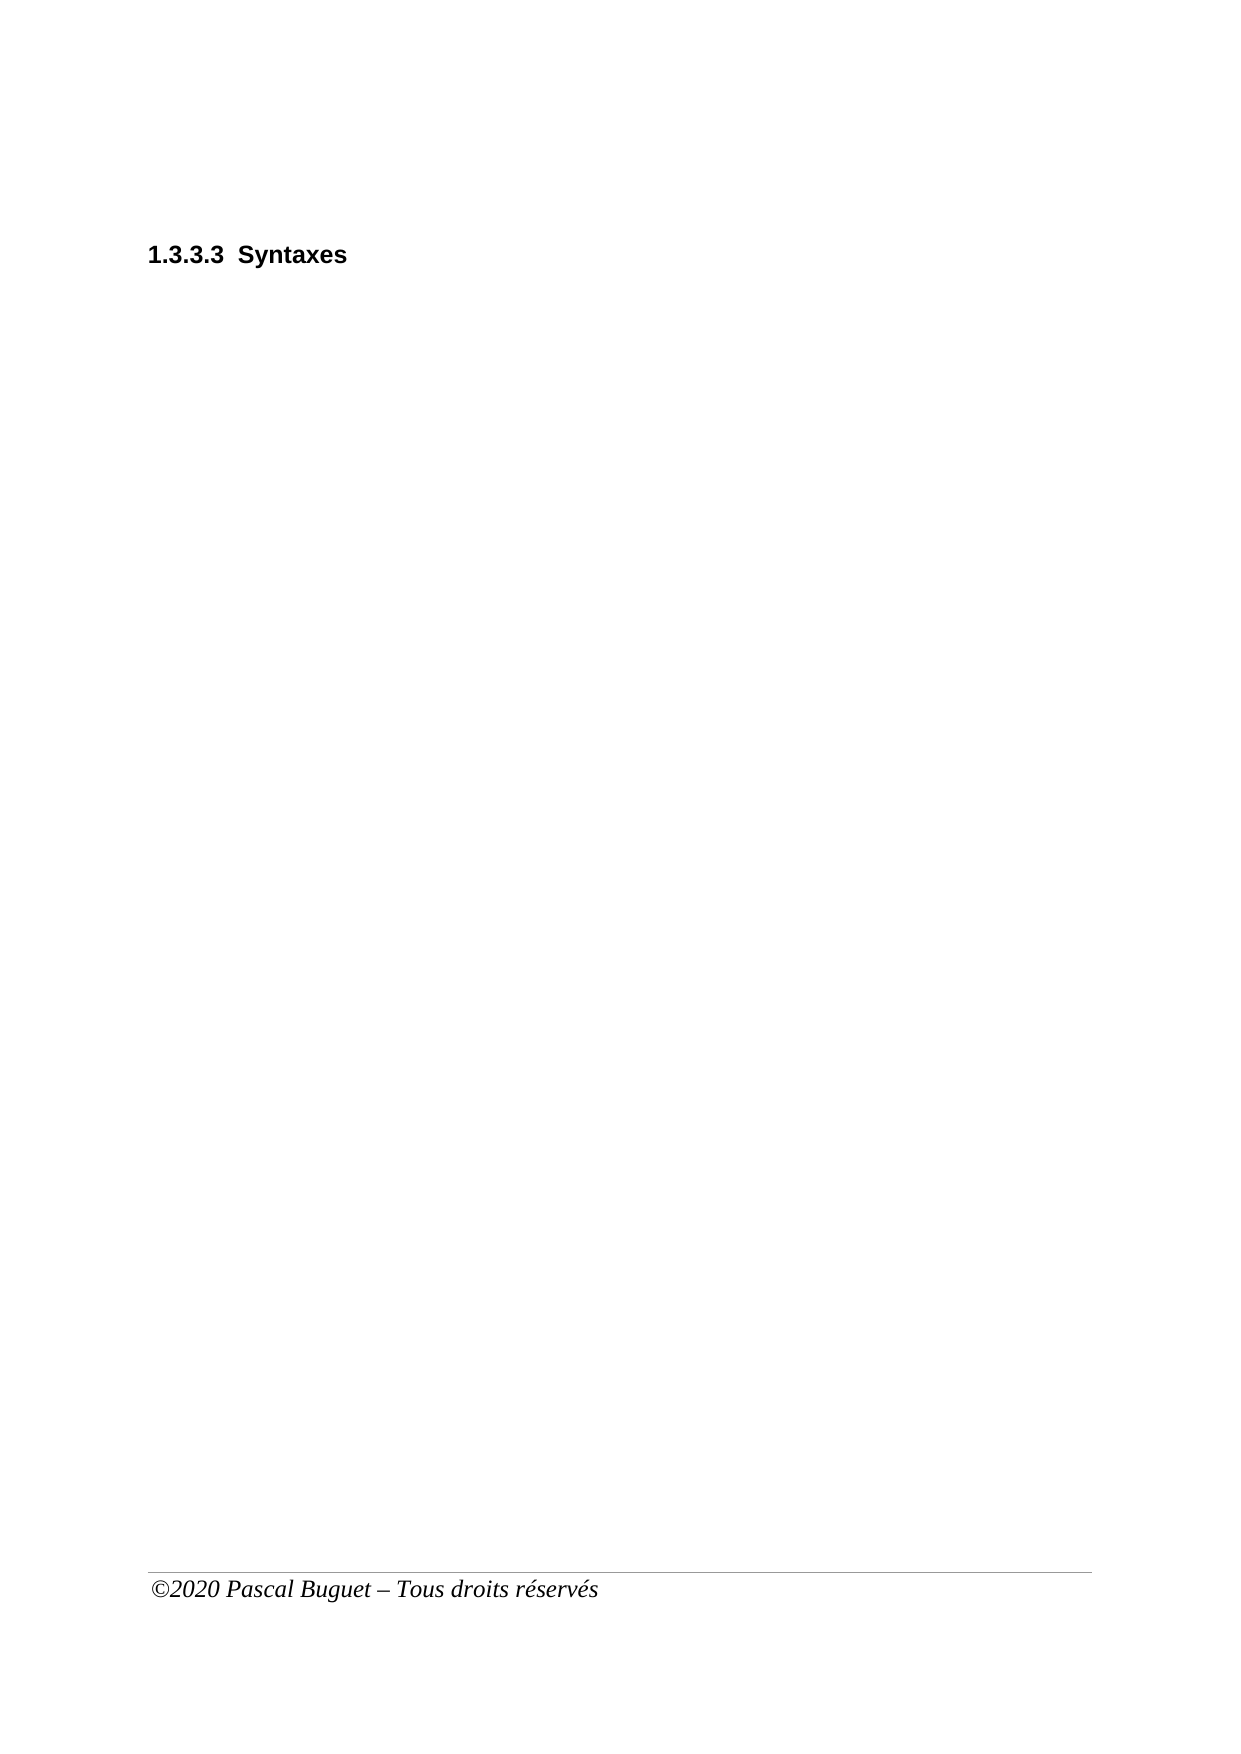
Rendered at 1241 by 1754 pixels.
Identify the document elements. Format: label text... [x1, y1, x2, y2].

subtitle Syntaxes [148, 240, 1092, 269]
